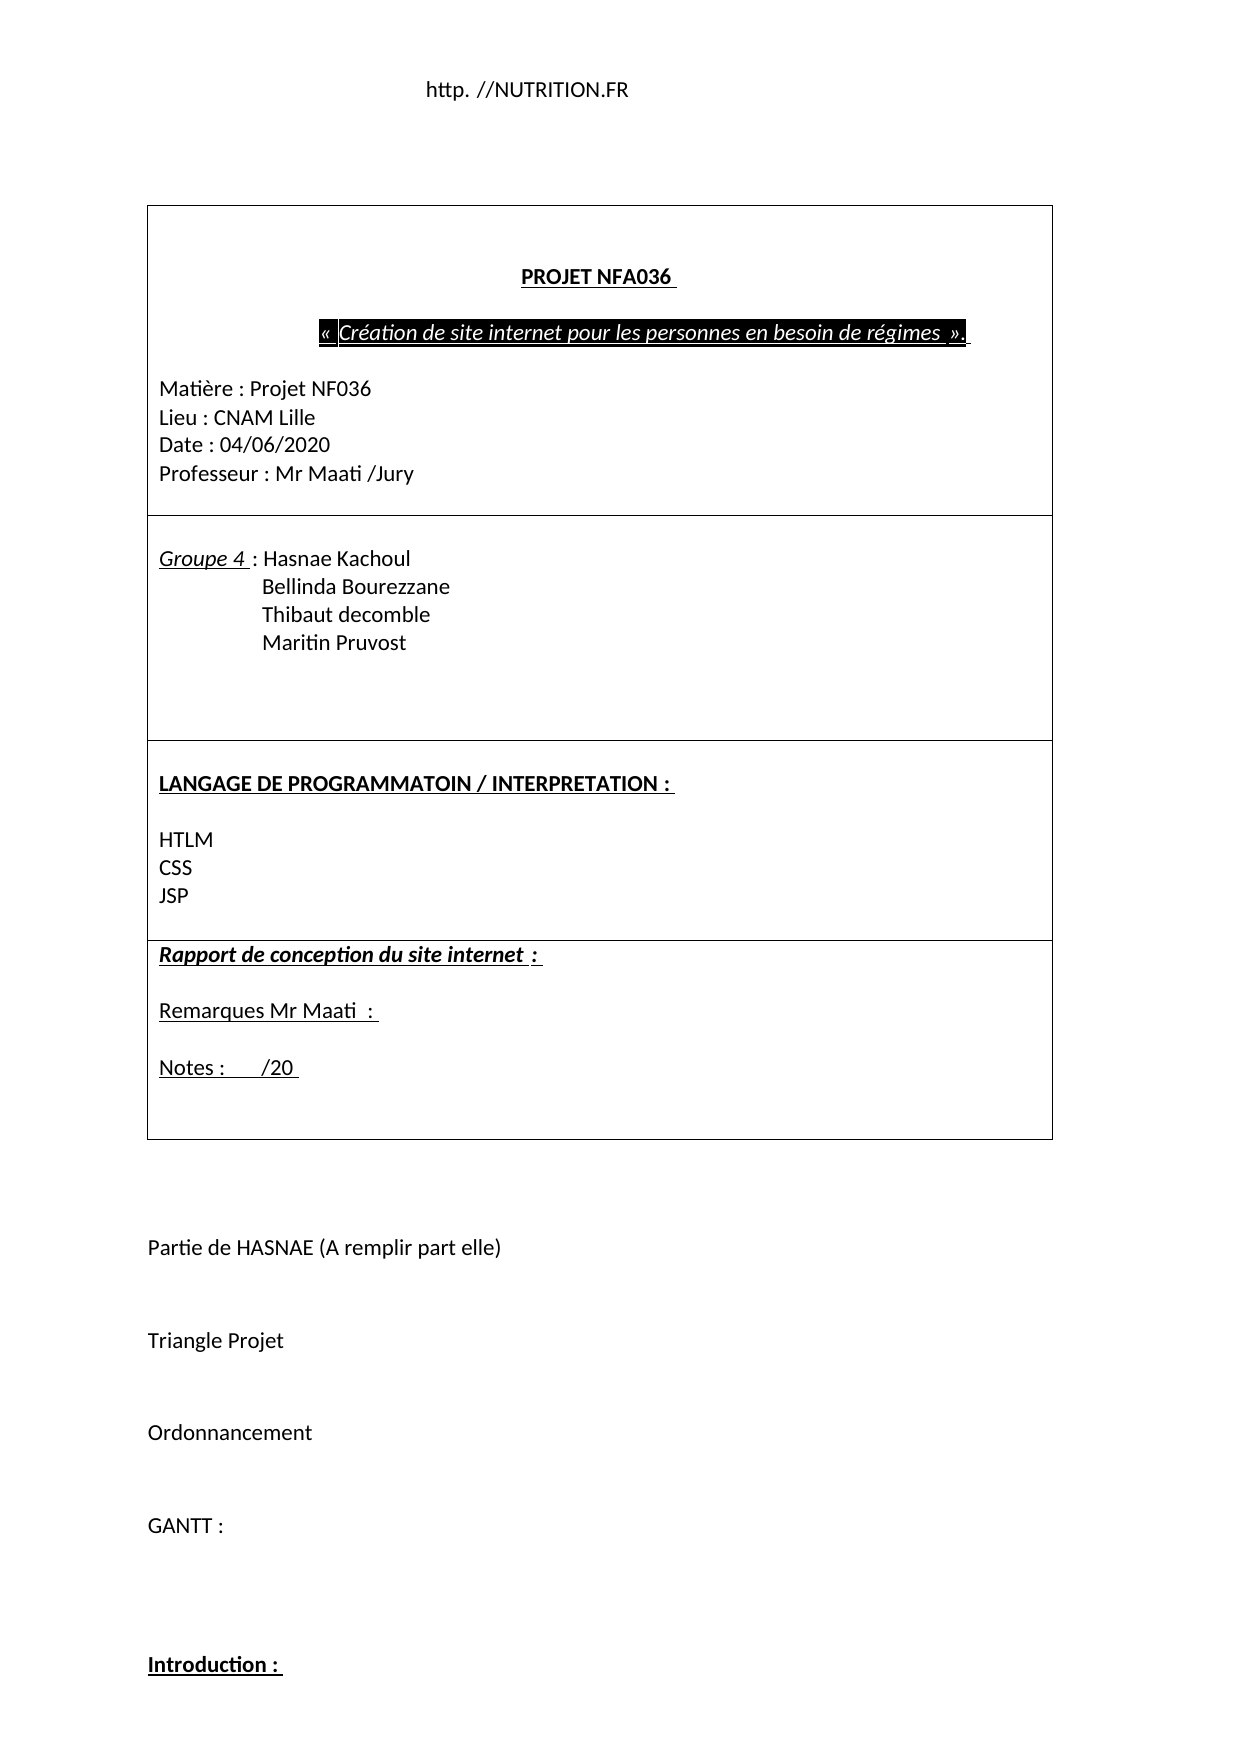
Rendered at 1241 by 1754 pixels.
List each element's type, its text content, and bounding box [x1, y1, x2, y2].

text Introduction : [148, 1650, 1093, 1678]
text Ordonnancement [148, 1418, 1093, 1446]
table_header PROJET NFA036 « Création de site internet pour les personnes en besoin de régimes ». Matière : Projet NF036 Lieu : CNAM Lille Date : 04/06/2020 Professeur : Mr Maati /Jury [148, 206, 1052, 515]
text Triangle Projet [148, 1326, 1093, 1354]
table_cell LANGAGE DE PROGRAMMATOIN / INTERPRETATION : HTLM CSS JSP [148, 741, 1052, 939]
table_cell Rapport de conception du site internet : Remarques Mr Maati : Notes : /20 [148, 941, 1052, 1139]
text Partie de HASNAE (A remplir part elle) [148, 1233, 1093, 1261]
text GANTT : [148, 1511, 1093, 1539]
table_cell Groupe 4 : Hasnae Kachoul Bellinda Bourezzane Thibaut decomble Maritin Pruvost [148, 516, 1052, 740]
